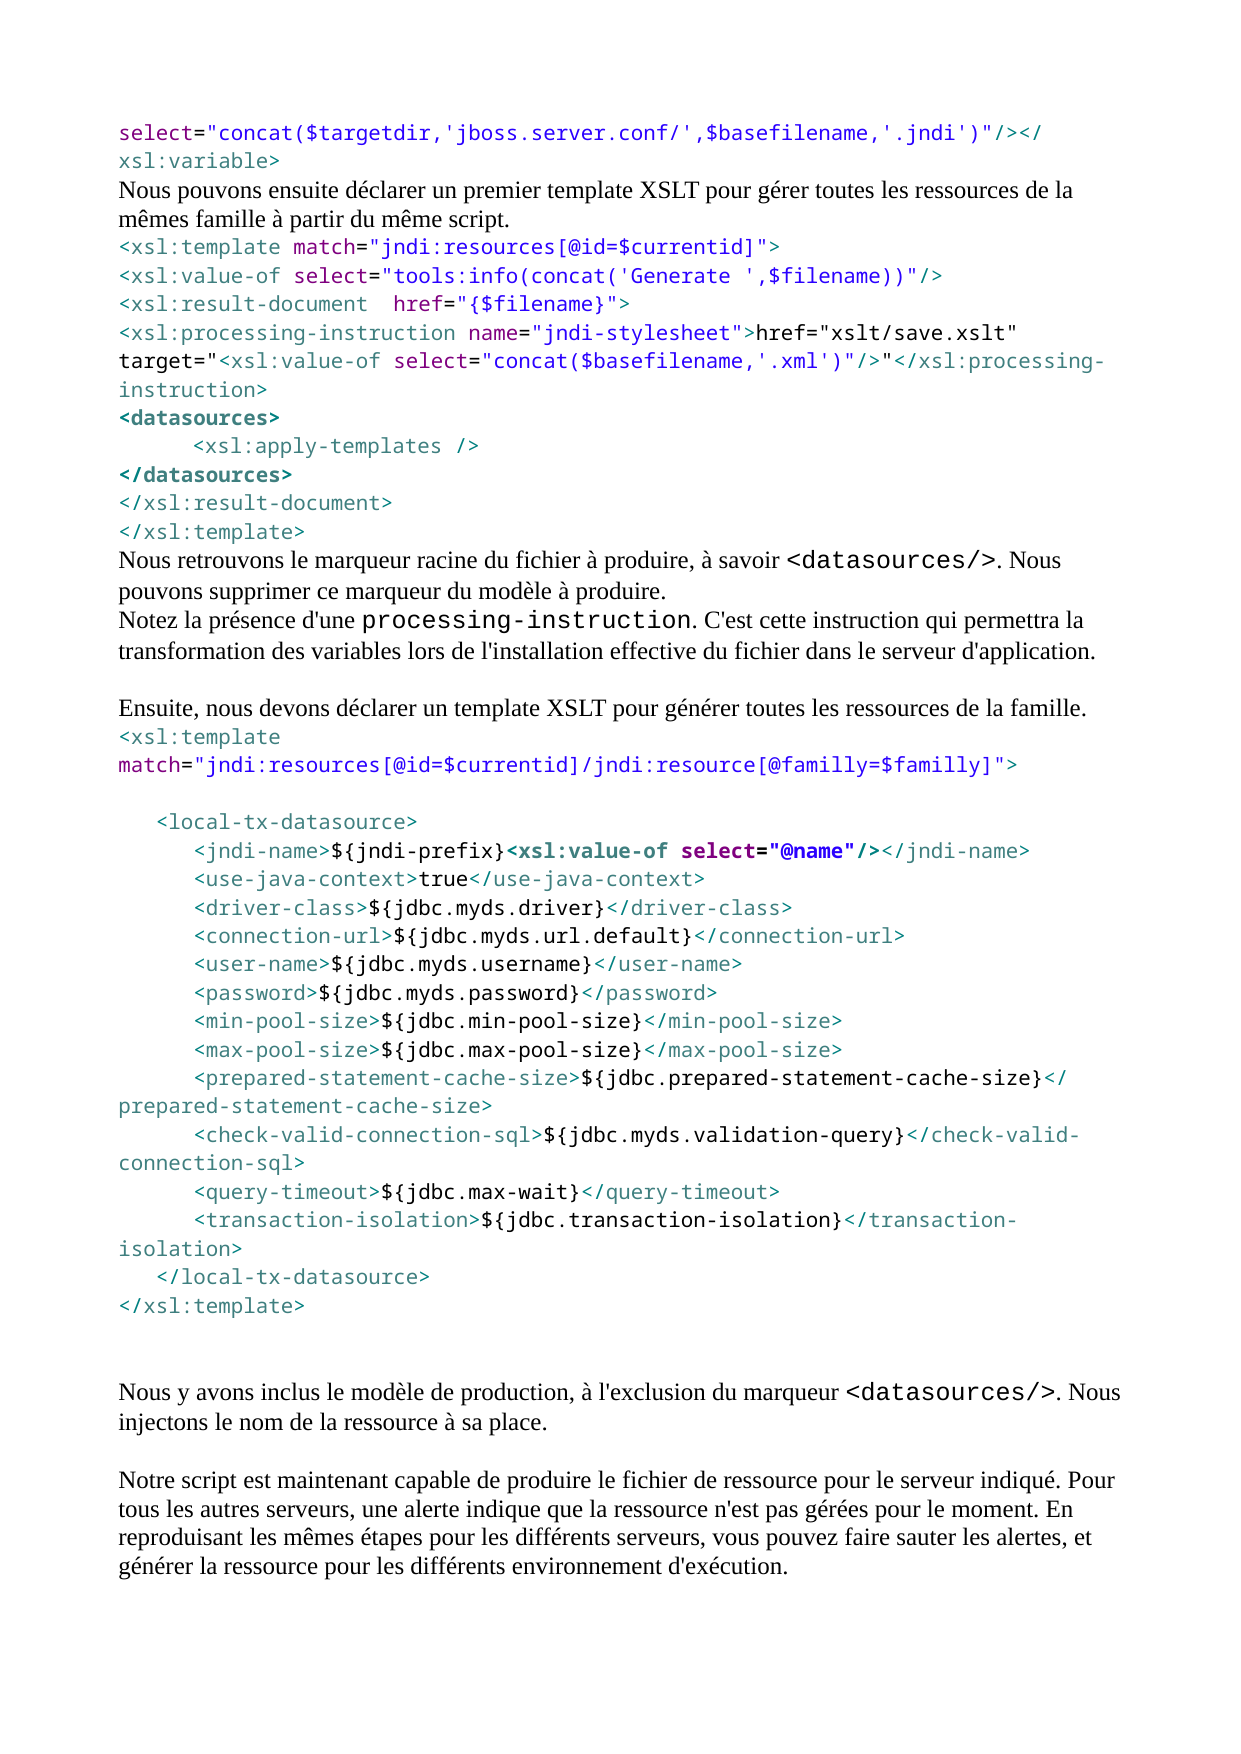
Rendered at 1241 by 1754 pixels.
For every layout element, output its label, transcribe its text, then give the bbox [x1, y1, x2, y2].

text <connection-url>${jdbc.myds.url.default}</connection-url> [118, 921, 1122, 949]
text <jndi-name>${jndi-prefix}<xsl:value-of select="@name"/></jndi-name> [118, 836, 1122, 864]
text <xsl:processing-instruction name="jndi-stylesheet">href="xslt/save.xslt" target="<xsl:value-of select="concat($basefilename,'.xml')"/>"</xsl:processing-instruction> [118, 318, 1122, 403]
text <query-timeout>${jdbc.max-wait}</query-timeout> [118, 1177, 1122, 1205]
text Nous retrouvons le marqueur racine du fichier à produire, à savoir <datasources/>. Nous pouvons supprimer ce marqueur du modèle à produire. [118, 545, 1122, 605]
text <use-java-context>true</use-java-context> [118, 864, 1122, 893]
text <min-pool-size>${jdbc.min-pool-size}</min-pool-size> [118, 1006, 1122, 1035]
text <check-valid-connection-sql>${jdbc.myds.validation-query}</check-valid-connection-sql> [118, 1120, 1122, 1177]
text </local-tx-datasource> [118, 1262, 1122, 1291]
text select="concat($targetdir,'jboss.server.conf/',$basefilename,'.jndi')"/></xsl:variable> [118, 118, 1122, 175]
text <xsl:apply-templates /> [118, 432, 1122, 460]
text <transaction-isolation>${jdbc.transaction-isolation}</transaction-isolation> [118, 1205, 1122, 1262]
text <prepared-statement-cache-size>${jdbc.prepared-statement-cache-size}</prepared-statement-cache-size> [118, 1063, 1122, 1120]
text <xsl:value-of select="tools:info(concat('Generate ',$filename))"/> [118, 261, 1122, 289]
text </xsl:result-document> [118, 488, 1122, 517]
text <max-pool-size>${jdbc.max-pool-size}</max-pool-size> [118, 1035, 1122, 1063]
text <local-tx-datasource> [118, 807, 1122, 836]
text Notez la présence d'une processing-instruction. C'est cette instruction qui permettra la transformation des variables lors de l'installation effective du fichier dans le serveur d'application. [118, 605, 1122, 664]
text </xsl:template> [118, 517, 1122, 545]
text <xsl:result-document href="{$filename}"> [118, 289, 1122, 318]
text </datasources> [118, 460, 1122, 488]
text Notre script est maintenant capable de produire le fichier de ressource pour le serveur indiqué. Pour tous les autres serveurs, une alerte indique que la ressource n'est pas gérées pour le moment. En reproduisant les mêmes étapes pour les différents serveurs, vous pouvez faire sauter les alertes, et générer la ressource pour les différents environnement d'exécution. [118, 1465, 1122, 1580]
text Nous pouvons ensuite déclarer un premier template XSLT pour gérer toutes les ressources de la mêmes famille à partir du même script. [118, 175, 1122, 232]
text <xsl:template match="jndi:resources[@id=$currentid]/jndi:resource[@familly=$familly]"> [118, 722, 1122, 779]
text Nous y avons inclus le modèle de production, à l'exclusion du marqueur <datasources/>. Nous injectons le nom de la ressource à sa place. [118, 1377, 1122, 1436]
text <password>${jdbc.myds.password}</password> [118, 978, 1122, 1006]
text Ensuite, nous devons déclarer un template XSLT pour générer toutes les ressources de la famille. [118, 693, 1122, 722]
text <xsl:template match="jndi:resources[@id=$currentid]"> [118, 232, 1122, 261]
text <user-name>${jdbc.myds.username}</user-name> [118, 949, 1122, 978]
text <datasources> [118, 403, 1122, 432]
text <driver-class>${jdbc.myds.driver}</driver-class> [118, 893, 1122, 921]
text </xsl:template> [118, 1291, 1122, 1319]
